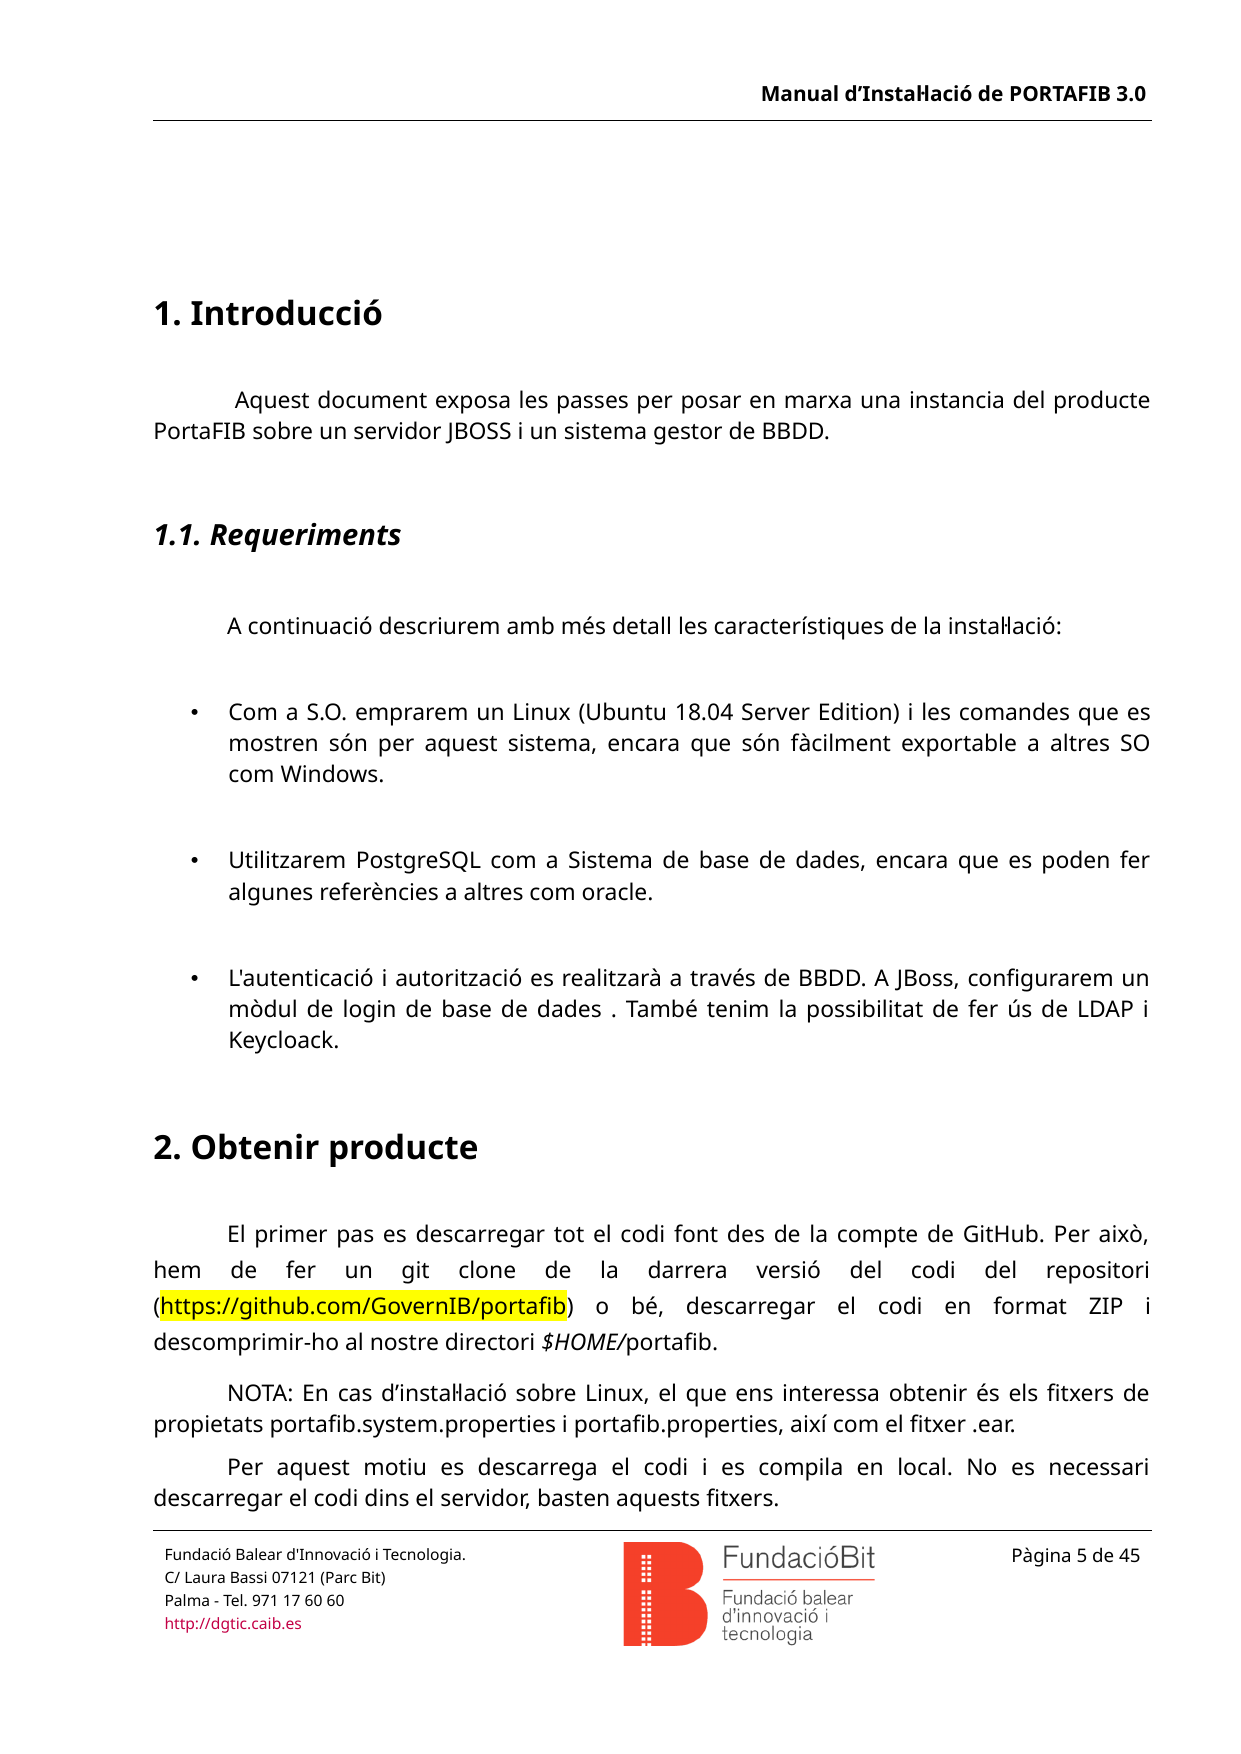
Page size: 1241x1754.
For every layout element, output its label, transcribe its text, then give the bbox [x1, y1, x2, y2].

subtitle Requeriments [153, 514, 1152, 554]
list Utilitzarem PostgreSQL com a Sistema de base de dades, encara que es poden fer algunes referències a altres com oracle. [191, 844, 1152, 907]
text A continuació descriurem amb més detall les característiques de la instal·lació: [153, 610, 1152, 641]
subtitle Introducció [153, 289, 1152, 335]
text Per aquest motiu es descarrega el codi i es compila en local. No es necessari descarregar el codi dins el servidor, basten aquests fitxers. [153, 1451, 1152, 1513]
text Aquest document exposa les passes per posar en marxa una instancia del producte PortaFIB sobre un servidor JBOSS i un sistema gestor de BBDD. [153, 384, 1152, 447]
subtitle Obtenir producte [153, 1123, 1152, 1169]
text El primer pas es descarregar tot el codi font des de la compte de GitHub. Per això, hem de fer un git clone de la darrera versió del codi del repositori (https://github.com/GovernIB/portafib) o bé, descarregar el codi en format ZIP i descomprimir-ho al nostre directori $HOME/portafib. [153, 1218, 1152, 1357]
picture [623, 1542, 875, 1646]
list Com a S.O. emprarem un Linux (Ubuntu 18.04 Server Edition) i les comandes que es mostren són per aquest sistema, encara que són fàcilment exportable a altres SO com Windows. [191, 696, 1152, 789]
text NOTA: En cas d’instal·lació sobre Linux, el que ens interessa obtenir és els fitxers de propietats portafib.system.properties i portafib.properties, així com el fitxer .ear. [153, 1376, 1152, 1439]
list L'autenticació i autorització es realitzarà a través de BBDD. A JBoss, configurarem un mòdul de login de base de dades . També tenim la possibilitat de fer ús de LDAP i Keycloack. [191, 962, 1152, 1055]
